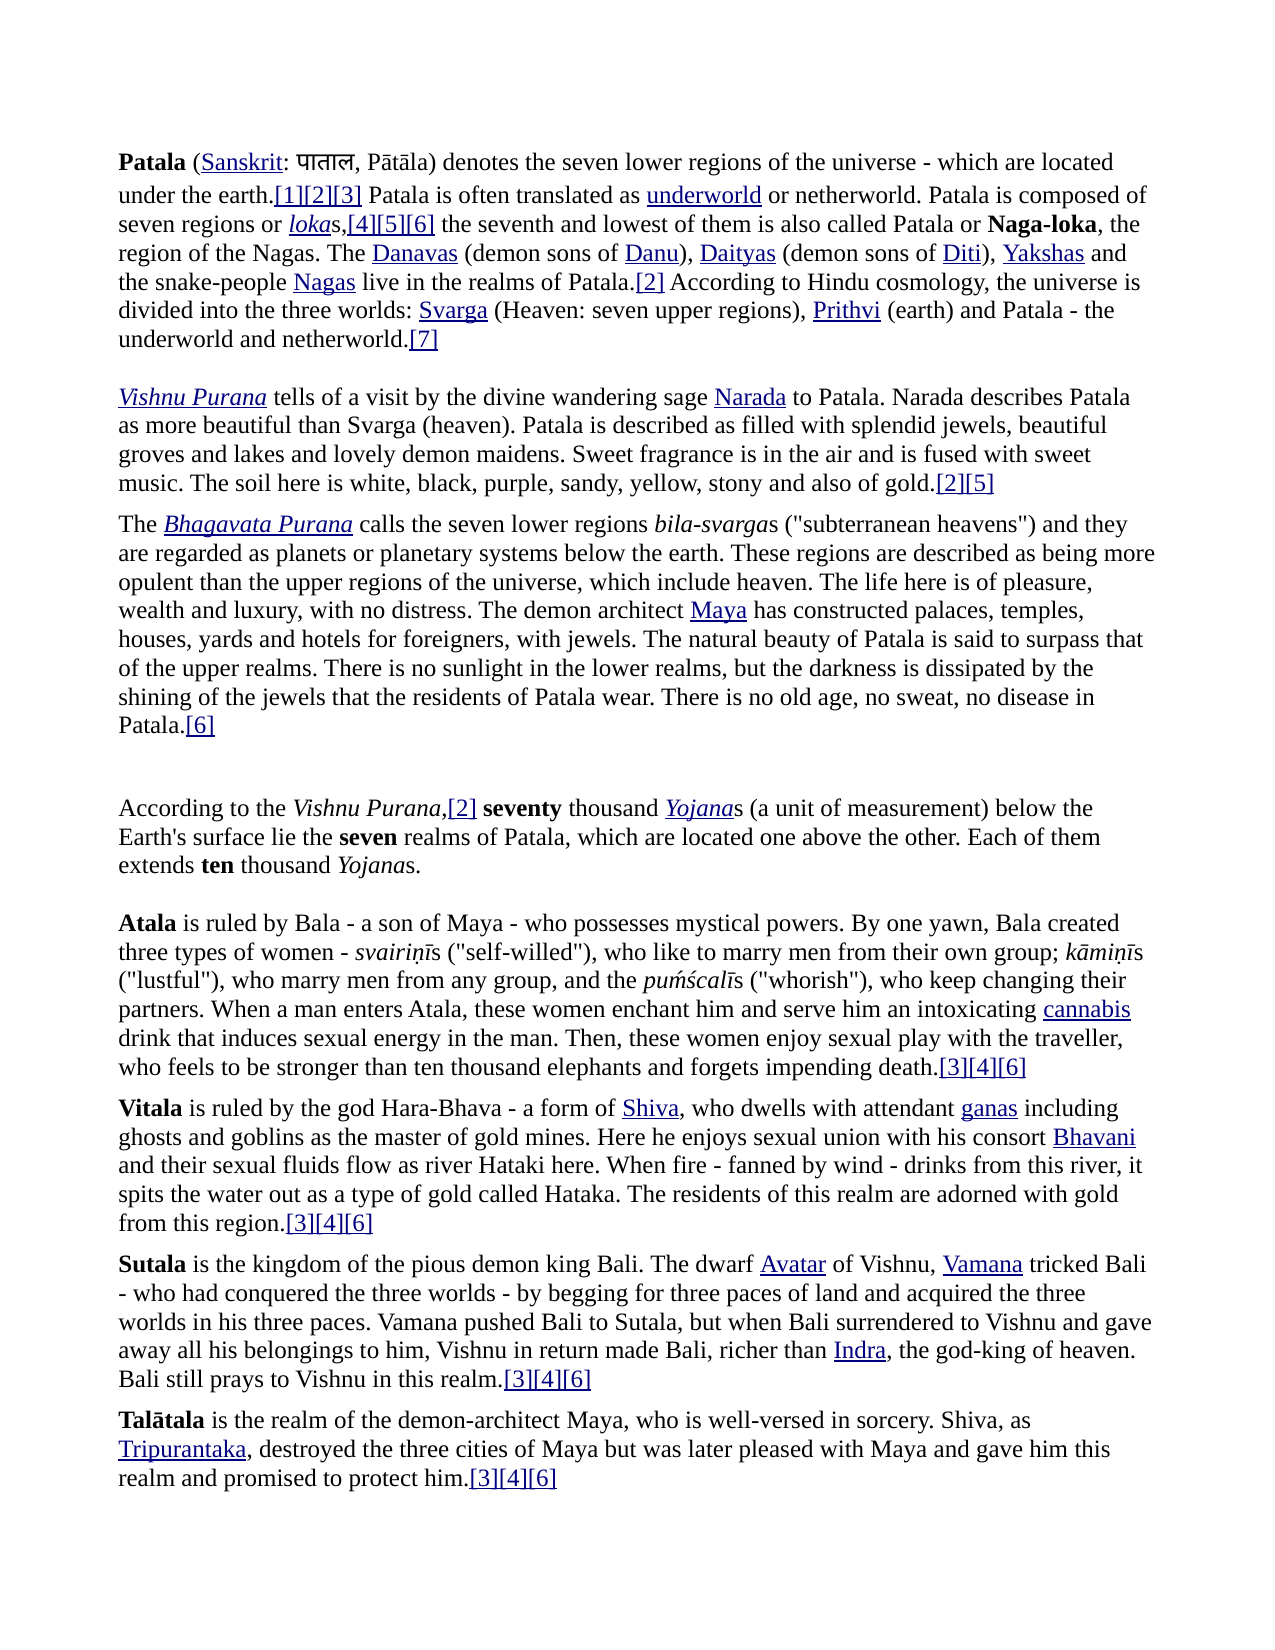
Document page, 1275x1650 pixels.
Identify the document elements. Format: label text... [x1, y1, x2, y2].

text Atala is ruled by Bala - a son of Maya - who possesses mystical powers. By one yawn, Bala created three types of women - svairiṇīs ("self-willed"), who like to marry men from their own group; kāmiṇīs ("lustful"), who marry men from any group, and the puḿścalīs ("whorish"), who keep changing their partners. When a man enters Atala, these women enchant him and serve him an intoxicating cannabis drink that induces sexual energy in the man. Then, these women enjoy sexual play with the traveller, who feels to be stronger than ten thousand elephants and forgets impending death.[3][4][6] [118, 908, 1157, 1080]
text Sutala is the kingdom of the pious demon king Bali. The dwarf Avatar of Vishnu, Vamana tricked Bali - who had conquered the three worlds - by begging for three paces of land and acquired the three worlds in his three paces. Vamana pushed Bali to Sutala, but when Bali surrendered to Vishnu and gave away all his belongings to him, Vishnu in return made Bali, richer than Indra, the god-king of heaven. Bali still prays to Vishnu in this realm.[3][4][6] [118, 1249, 1157, 1393]
text Patala (Sanskrit: पाताल, Pātāla) denotes the seven lower regions of the universe - which are located under the earth.[1][2][3] Patala is often translated as underworld or netherworld. Patala is composed of seven regions or lokas,[4][5][6] the seventh and lowest of them is also called Patala or Naga-loka, the region of the Nagas. The Danavas (demon sons of Danu), Daityas (demon sons of Diti), Yakshas and the snake-people Nagas live in the realms of Patala.[2] According to Hindu cosmology, the universe is divided into the three worlds: Svarga (Heaven: seven upper regions), Prithvi (earth) and Patala - the underworld and netherworld.[7] [118, 147, 1157, 353]
text The Bhagavata Purana calls the seven lower regions bila-svargas ("subterranean heavens") and they are regarded as planets or planetary systems below the earth. These regions are described as being more opulent than the upper regions of the universe, which include heaven. The life here is of pleasure, wealth and luxury, with no distress. The demon architect Maya has constructed palaces, temples, houses, yards and hotels for foreigners, with jewels. The natural beauty of Patala is said to surpass that of the upper realms. There is no sunlight in the lower realms, but the darkness is dissipated by the shining of the jewels that the residents of Patala wear. There is no old age, no sweat, no disease in Patala.[6] [118, 509, 1157, 739]
text Vitala is ruled by the god Hara-Bhava - a form of Shiva, who dwells with attendant ganas including ghosts and goblins as the master of gold mines. Here he enjoys sexual union with his consort Bhavani and their sexual fluids flow as river Hataki here. When fire - fanned by wind - drinks from this river, it spits the water out as a type of gold called Hataka. The residents of this realm are adorned with gold from this region.[3][4][6] [118, 1093, 1157, 1237]
text According to the Vishnu Purana,[2] seventy thousand Yojanas (a unit of measurement) below the Earth's surface lie the seven realms of Patala, which are located one above the other. Each of them extends ten thousand Yojanas. [118, 793, 1157, 879]
text Talātala is the realm of the demon-architect Maya, who is well-versed in sorcery. Shiva, as Tripurantaka, destroyed the three cities of Maya but was later pleased with Maya and gave him this realm and promised to protect him.[3][4][6] [118, 1405, 1157, 1492]
text Vishnu Purana tells of a visit by the divine wandering sage Narada to Patala. Narada describes Patala as more beautiful than Svarga (heaven). Patala is described as filled with splendid jewels, beautiful groves and lakes and lovely demon maidens. Sweet fragrance is in the air and is fused with sweet music. The soil here is white, black, purple, sandy, yellow, stony and also of gold.[2][5] [118, 382, 1157, 497]
